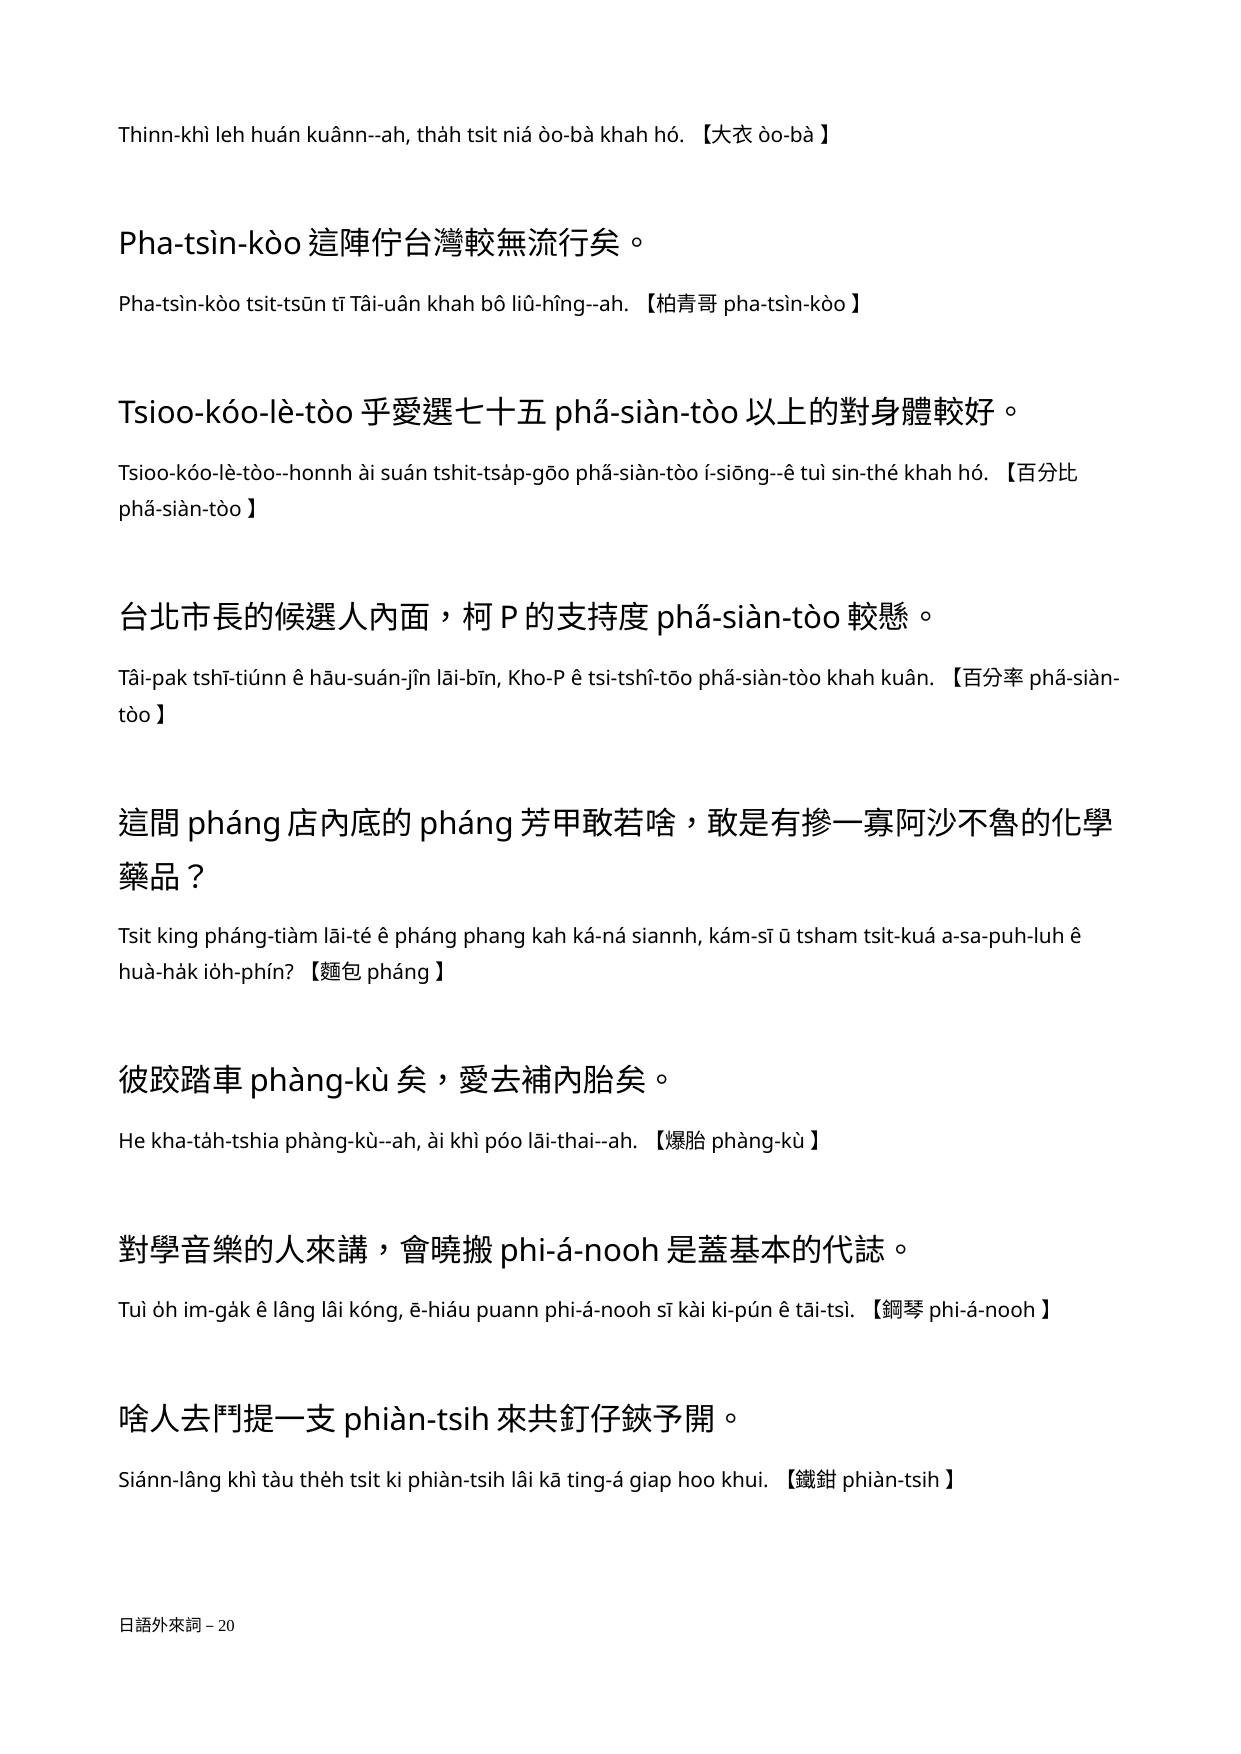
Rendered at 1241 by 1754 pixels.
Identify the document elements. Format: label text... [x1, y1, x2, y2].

text Tâi-pak tshī-tiúnn ê hāu-suán-jîn lāi-bīn, Kho-P ê tsi-tshî-tōo pha̋-siàn-tòo khah kuân. 【百分率 pha̋-siàn-tòo 】 [118, 662, 1122, 728]
text 這間pháng店內底的pháng芳甲敢若啥，敢是有摻一寡阿沙不魯的化學藥品？ [118, 798, 1122, 898]
text 台北市長的候選人內面，柯P的支持度pha̋-siàn-tòo較懸。 [118, 593, 1122, 638]
text Tsioo-kóo-lè-tòo--honnh ài suán tshit-tsa̍p-gōo pha̋-siàn-tòo í-siōng--ê tuì sin-thé khah hó. 【百分比 pha̋-siàn-tòo 】 [118, 456, 1122, 523]
text Siánn-lâng khì tàu the̍h tsi̍t ki phiàn-tsih lâi kā ting-á giap hoo khui. 【鐵鉗 phiàn-tsih 】 [118, 1463, 1122, 1493]
text 啥人去鬥提一支phiàn-tsih來共釘仔鋏予開。 [118, 1394, 1122, 1439]
text 彼跤踏車phàng-kù矣，愛去補內胎矣。 [118, 1056, 1122, 1101]
text Pha-tsìn-kòo tsit-tsūn tī Tâi-uân khah bô liû-hîng--ah. 【柏青哥 pha-tsìn-kòo 】 [118, 287, 1122, 317]
text Tsioo-kóo-lè-tòo乎愛選七十五pha̋-siàn-tòo以上的對身體較好。 [118, 387, 1122, 433]
text Pha-tsìn-kòo這陣佇台灣較無流行矣。 [118, 218, 1122, 263]
text Thinn-khì leh huán kuânn--ah, tha̍h tsi̍t niá òo-bà khah hó. 【大衣 òo-bà 】 [118, 118, 1122, 148]
text 對學音樂的人來講，會曉搬phi-á-nooh是蓋基本的代誌。 [118, 1225, 1122, 1270]
text Tuì o̍h im-ga̍k ê lâng lâi kóng, ē-hiáu puann phi-á-nooh sī kài ki-pún ê tāi-tsì. 【鋼琴 phi-á-nooh 】 [118, 1294, 1122, 1324]
text Tsit king pháng-tiàm lāi-té ê pháng phang kah ká-ná siannh, kám-sī ū tsham tsi̍t-kuá a-sa-puh-luh ê huà-ha̍k io̍h-phín? 【麵包 pháng 】 [118, 921, 1122, 986]
text He kha-ta̍h-tshia phàng-kù--ah, ài khì póo lāi-thai--ah. 【爆胎 phàng-kù 】 [118, 1125, 1122, 1155]
